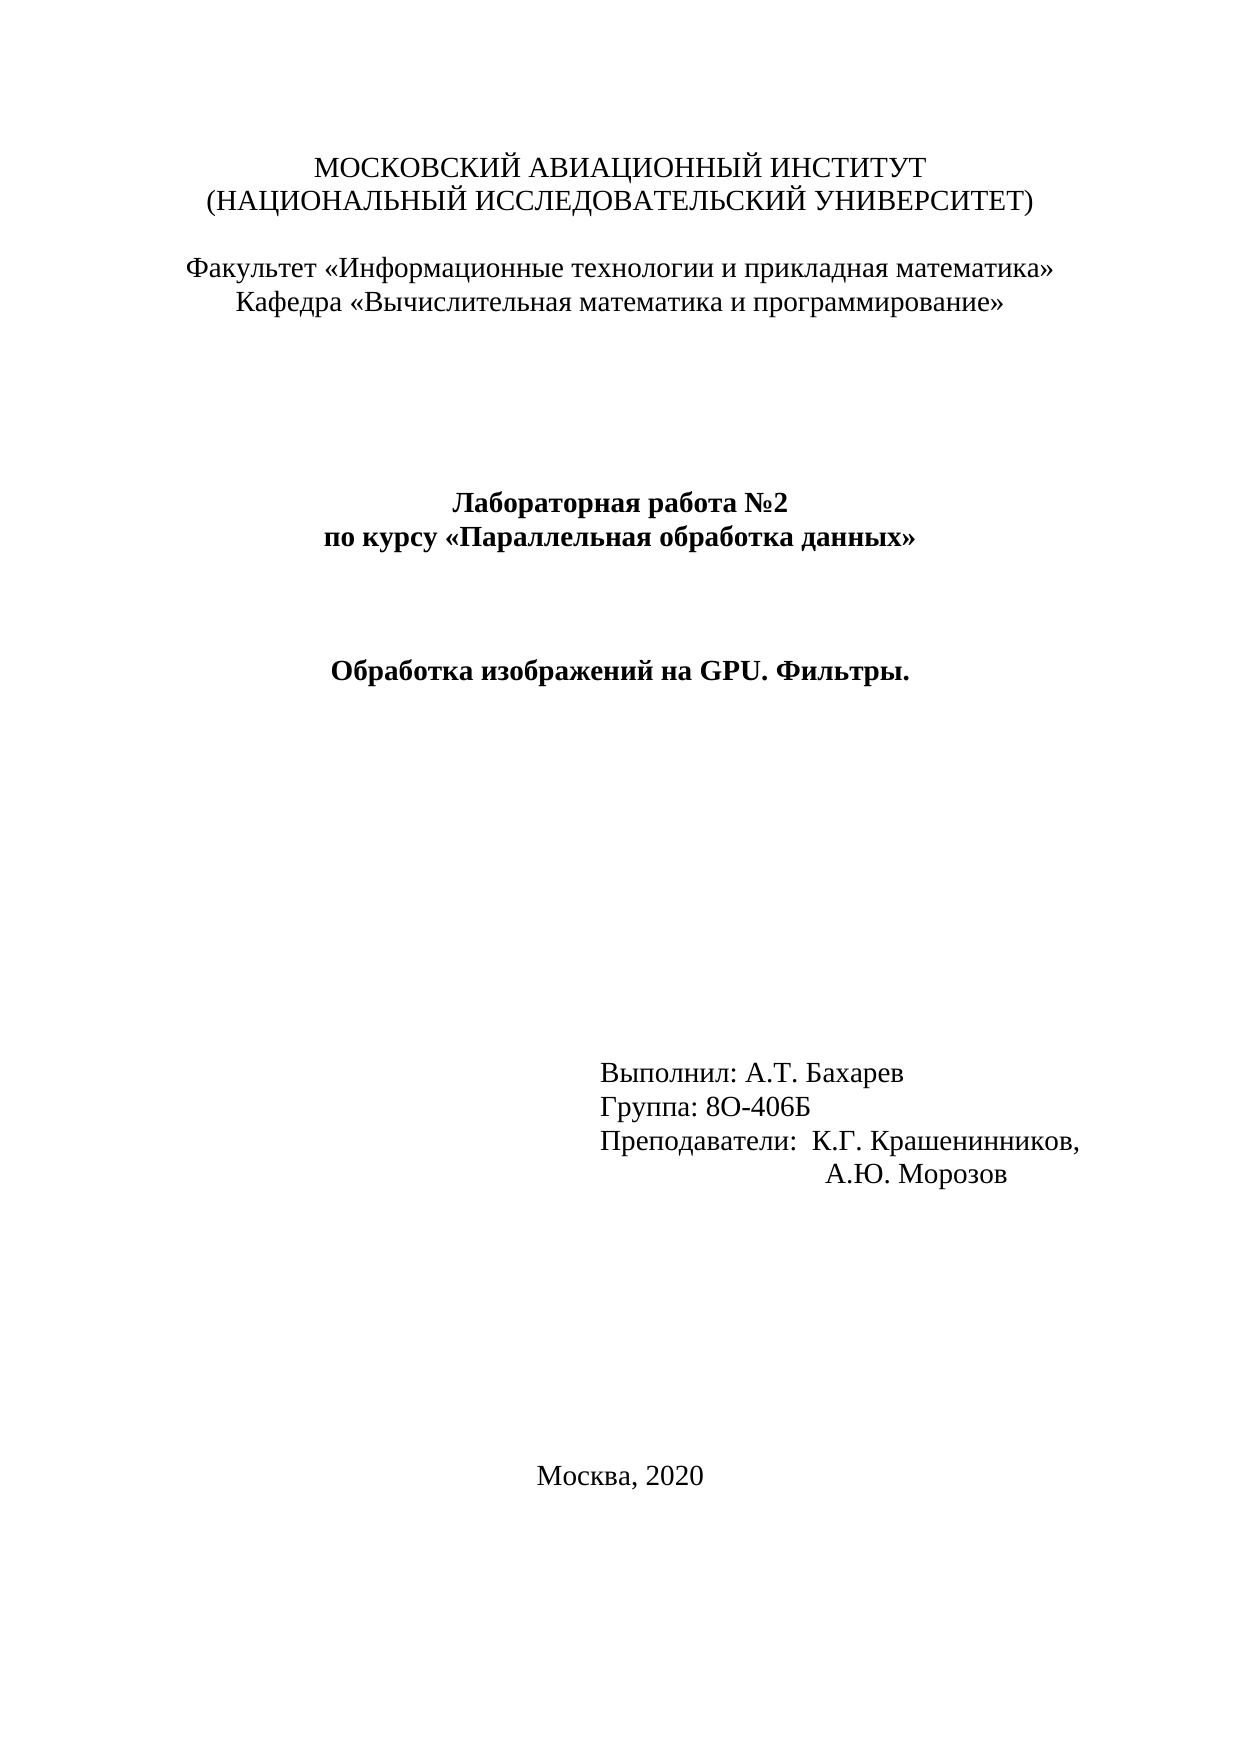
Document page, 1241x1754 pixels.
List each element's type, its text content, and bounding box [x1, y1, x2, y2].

text Преподаватели: К.Г. Крашенинников, [600, 1123, 1090, 1156]
text Группа: 8О-406Б [600, 1089, 1090, 1123]
text МОСКОВСКИЙ АВИАЦИОННЫЙ ИНСТИТУТ [150, 150, 1090, 183]
text Кафедра «Вычислительная математика и программирование» [150, 284, 1090, 318]
text Факультет «Информационные технологии и прикладная математика» [150, 251, 1090, 284]
text Выполнил: А.Т. Бахарев [600, 1056, 1090, 1089]
text (НАЦИОНАЛЬНЫЙ ИССЛЕДОВАТЕЛЬСКИЙ УНИВЕРСИТЕТ) [150, 183, 1090, 217]
text Обработка изображений на GPU. Фильтры. [150, 653, 1090, 687]
text Лабораторная работа №2 [150, 485, 1090, 519]
text Москва, 2020 [150, 1458, 1090, 1492]
text А.Ю. Морозов [750, 1156, 1090, 1190]
text по курсу «Параллельная обработка данных» [150, 519, 1090, 552]
